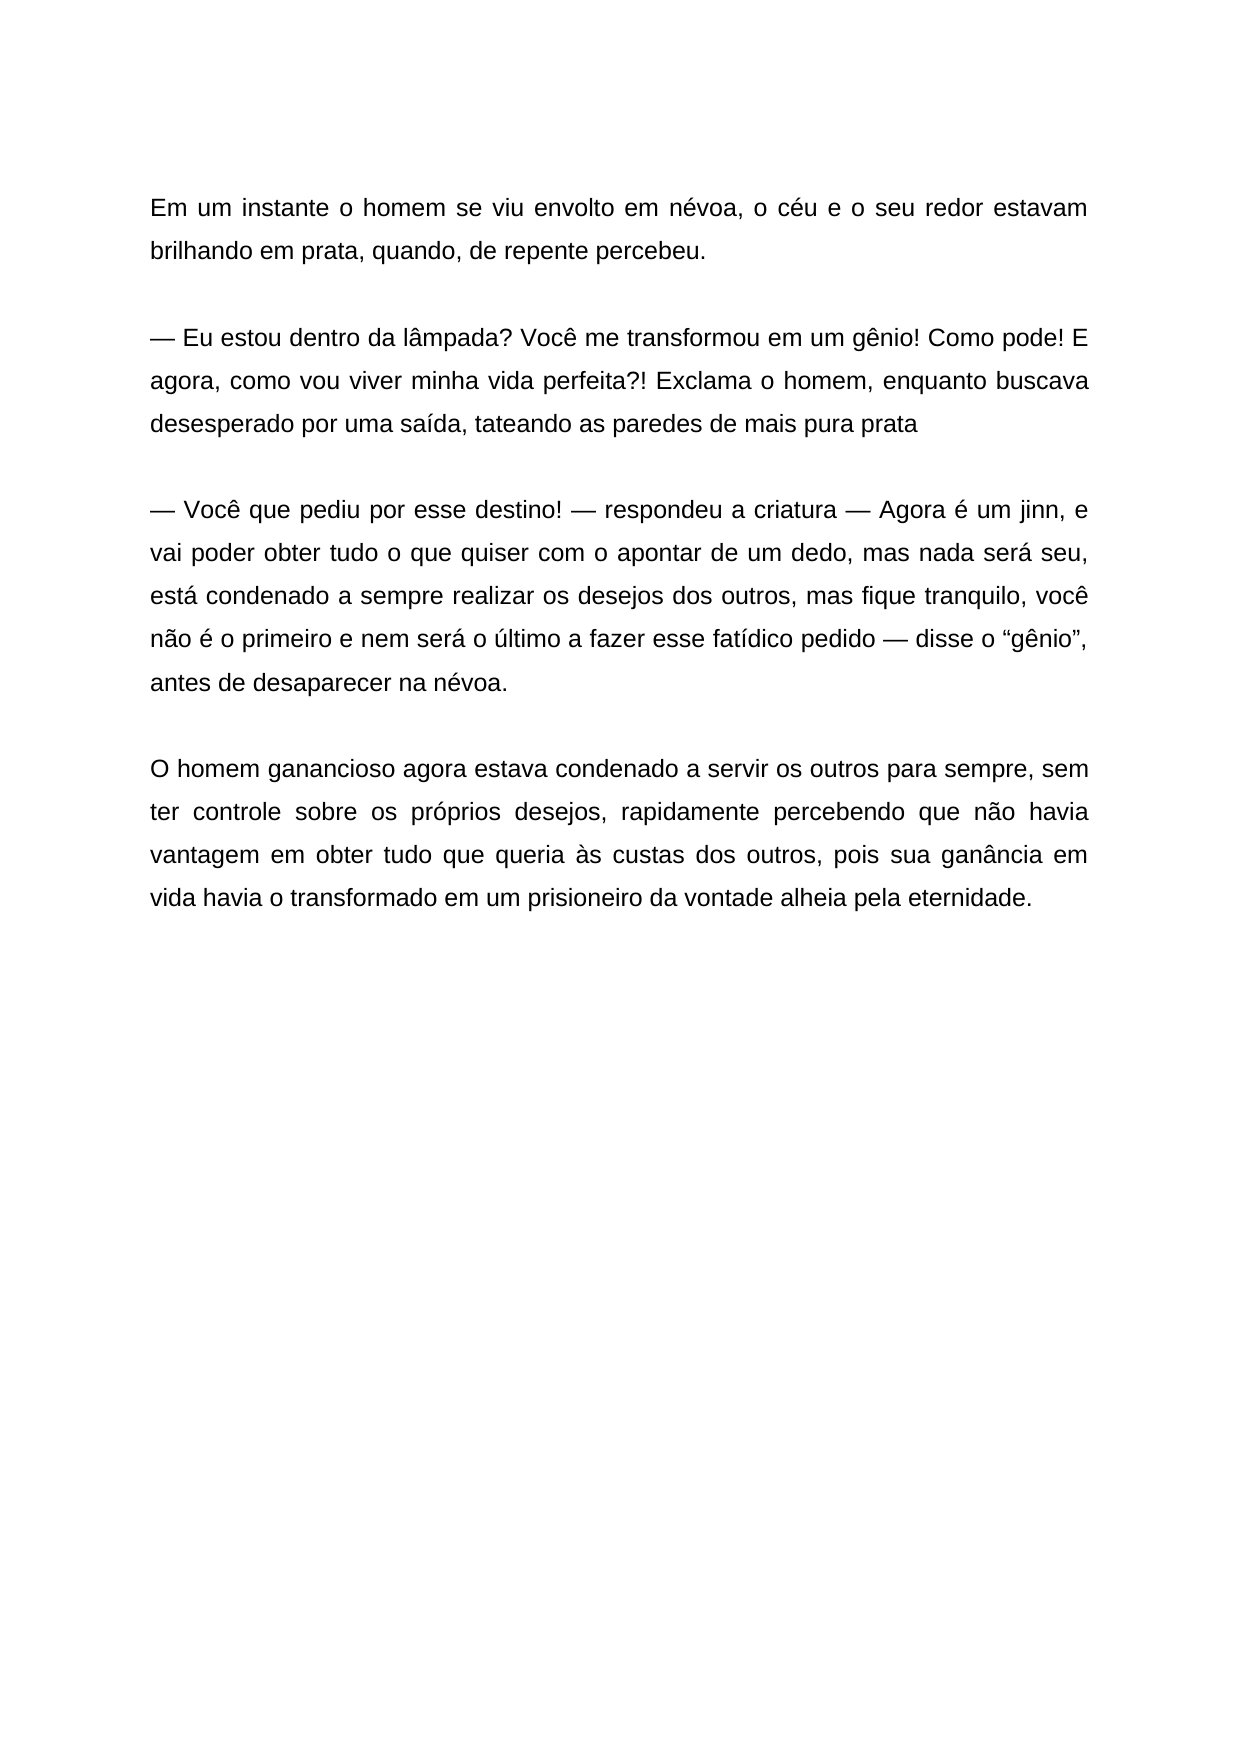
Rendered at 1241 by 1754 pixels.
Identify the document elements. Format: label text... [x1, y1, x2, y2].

text — Você que pediu por esse destino! — respondeu a criatura — Agora é um jinn, e vai poder obter tudo o que quiser com o apontar de um dedo, mas nada será seu, está condenado a sempre realizar os desejos dos outros, mas fique tranquilo, você não é o primeiro e nem será o último a fazer esse fatídico pedido — disse o “gênio”, antes de desaparecer na névoa. [150, 495, 1090, 696]
text Em um instante o homem se viu envolto em névoa, o céu e o seu redor estavam brilhando em prata, quando, de repente percebeu. [150, 193, 1090, 265]
text O homem ganancioso agora estava condenado a servir os outros para sempre, sem ter controle sobre os próprios desejos, rapidamente percebendo que não havia vantagem em obter tudo que queria às custas dos outros, pois sua ganância em vida havia o transformado em um prisioneiro da vontade alheia pela eternidade. [150, 754, 1090, 912]
text — Eu estou dentro da lâmpada? Você me transformou em um gênio! Como pode! E agora, como vou viver minha vida perfeita?! Exclama o homem, enquanto buscava desesperado por uma saída, tateando as paredes de mais pura prata [150, 322, 1090, 437]
